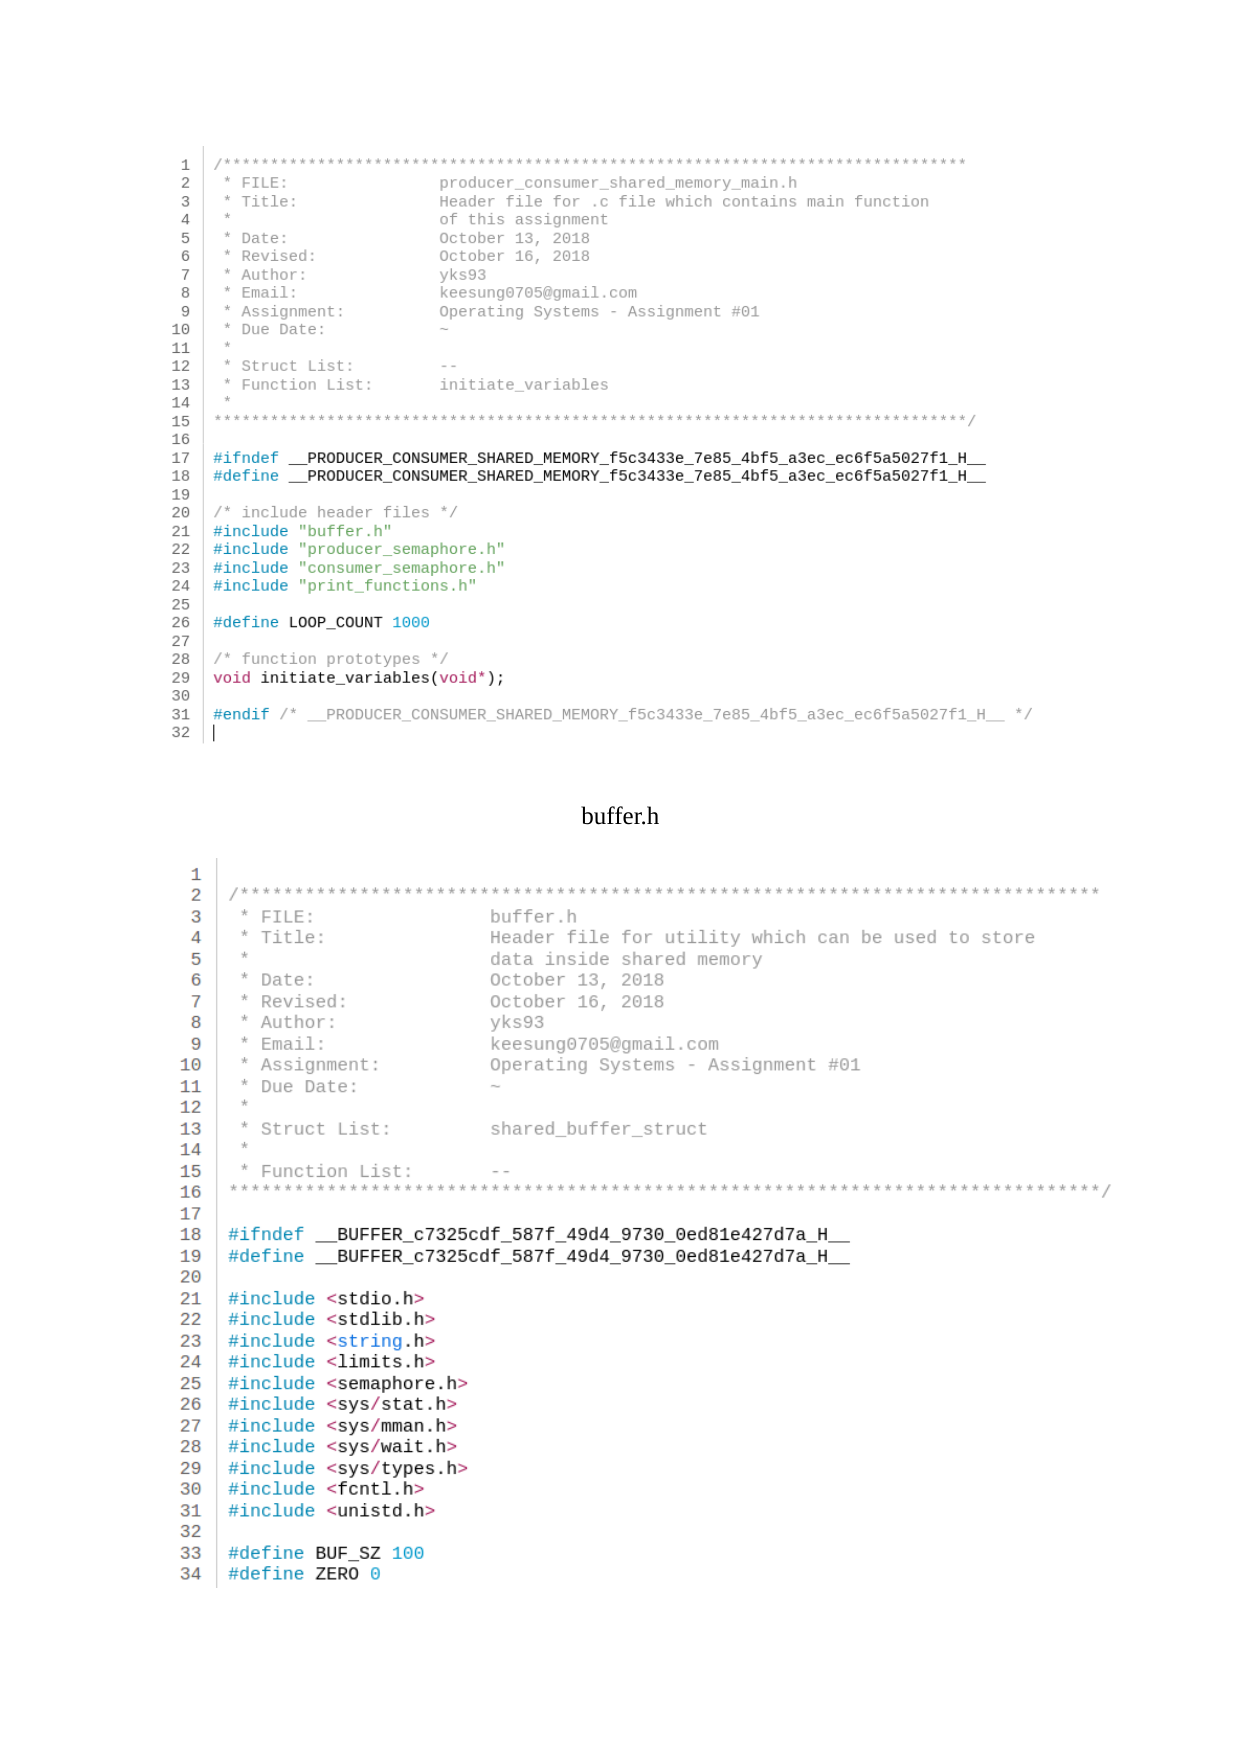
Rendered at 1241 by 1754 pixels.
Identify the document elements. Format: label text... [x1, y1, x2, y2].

text buffer.h [118, 801, 1122, 830]
picture [118, 146, 1123, 744]
